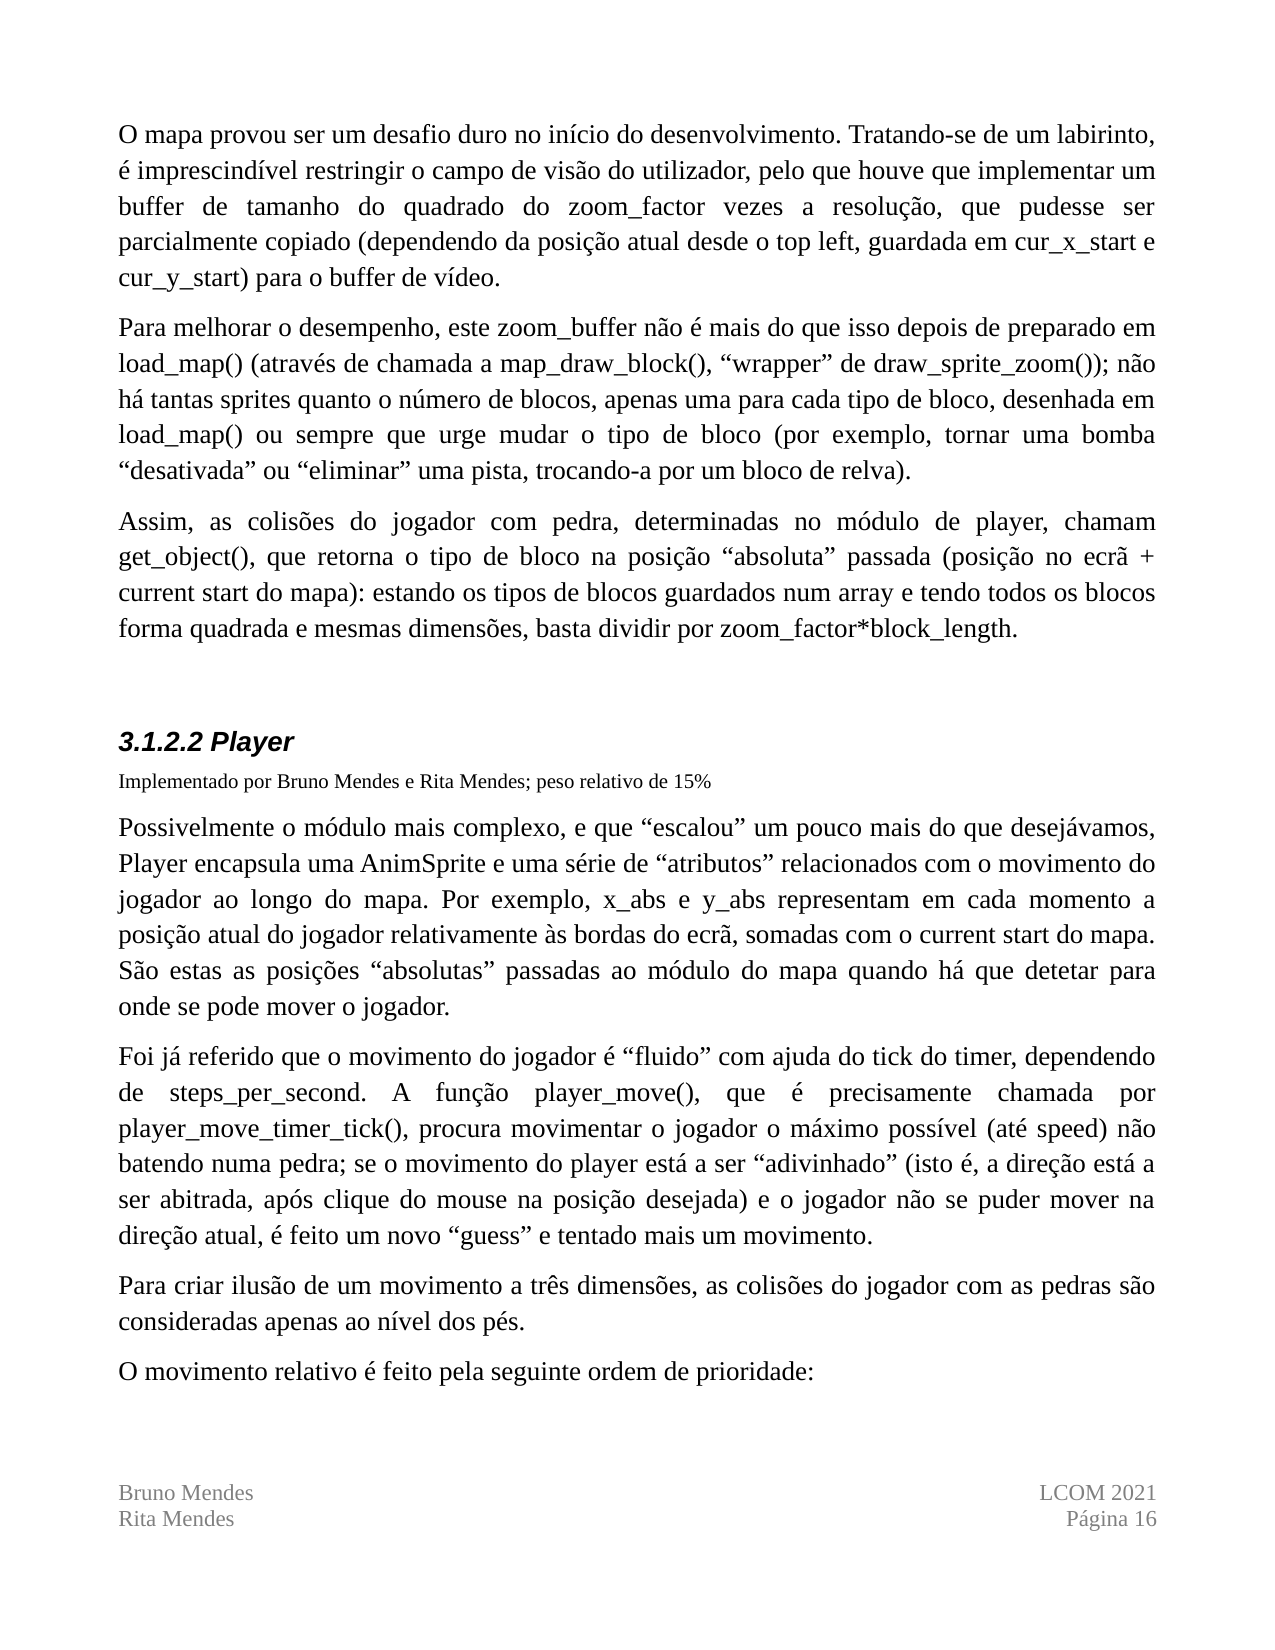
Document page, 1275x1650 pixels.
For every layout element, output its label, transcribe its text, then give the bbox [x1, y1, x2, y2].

text Assim, as colisões do jogador com pedra, determinadas no módulo de player, chamam get_object(), que retorna o tipo de bloco na posição “absoluta” passada (posição no ecrã + current start do mapa): estando os tipos de blocos guardados num array e tendo todos os blocos forma quadrada e mesmas dimensões, basta dividir por zoom_factor*block_length. [118, 504, 1157, 643]
text O mapa provou ser um desafio duro no início do desenvolvimento. Tratando-se de um labirinto, é imprescindível restringir o campo de visão do utilizador, pelo que houve que implementar um buffer de tamanho do quadrado do zoom_factor vezes a resolução, que pudesse ser parcialmente copiado (dependendo da posição atual desde o top left, guardada em cur_x_start e cur_y_start) para o buffer de vídeo. [118, 118, 1157, 292]
text Possivelmente o módulo mais complexo, e que “escalou” um pouco mais do que desejávamos, Player encapsula uma AnimSprite e uma série de “atributos” relacionados com o movimento do jogador ao longo do mapa. Por exemplo, x_abs e y_abs representam em cada momento a posição atual do jogador relativamente às bordas do ecrã, somadas com o current start do mapa. São estas as posições “absolutas” passadas ao módulo do mapa quando há que detetar para onde se pode mover o jogador. [118, 811, 1157, 1021]
text Para melhorar o desempenho, este zoom_buffer não é mais do que isso depois de preparado em load_map() (através de chamada a map_draw_block(), “wrapper” de draw_sprite_zoom()); não há tantas sprites quanto o número de blocos, apenas uma para cada tipo de bloco, desenhada em load_map() ou sempre que urge mudar o tipo de bloco (por exemplo, tornar uma bomba “desativada” ou “eliminar” uma pista, trocando-a por um bloco de relva). [118, 311, 1157, 485]
subtitle 3.1.2.2 Player [118, 725, 1157, 757]
text O movimento relativo é feito pela seguinte ordem de prioridade: [118, 1355, 1157, 1387]
text Implementado por Bruno Mendes e Rita Mendes; peso relativo de 15% [118, 769, 1157, 793]
text Para criar ilusão de um movimento a três dimensões, as colisões do jogador com as pedras são consideradas apenas ao nível dos pés. [118, 1269, 1157, 1336]
text Foi já referido que o movimento do jogador é “fluido” com ajuda do tick do timer, dependendo de steps_per_second. A função player_move(), que é precisamente chamada por player_move_timer_tick(), procura movimentar o jogador o máximo possível (até speed) não batendo numa pedra; se o movimento do player está a ser “adivinhado” (isto é, a direção está a ser abitrada, após clique do mouse na posição desejada) e o jogador não se puder mover na direção atual, é feito um novo “guess” e tentado mais um movimento. [118, 1040, 1157, 1250]
